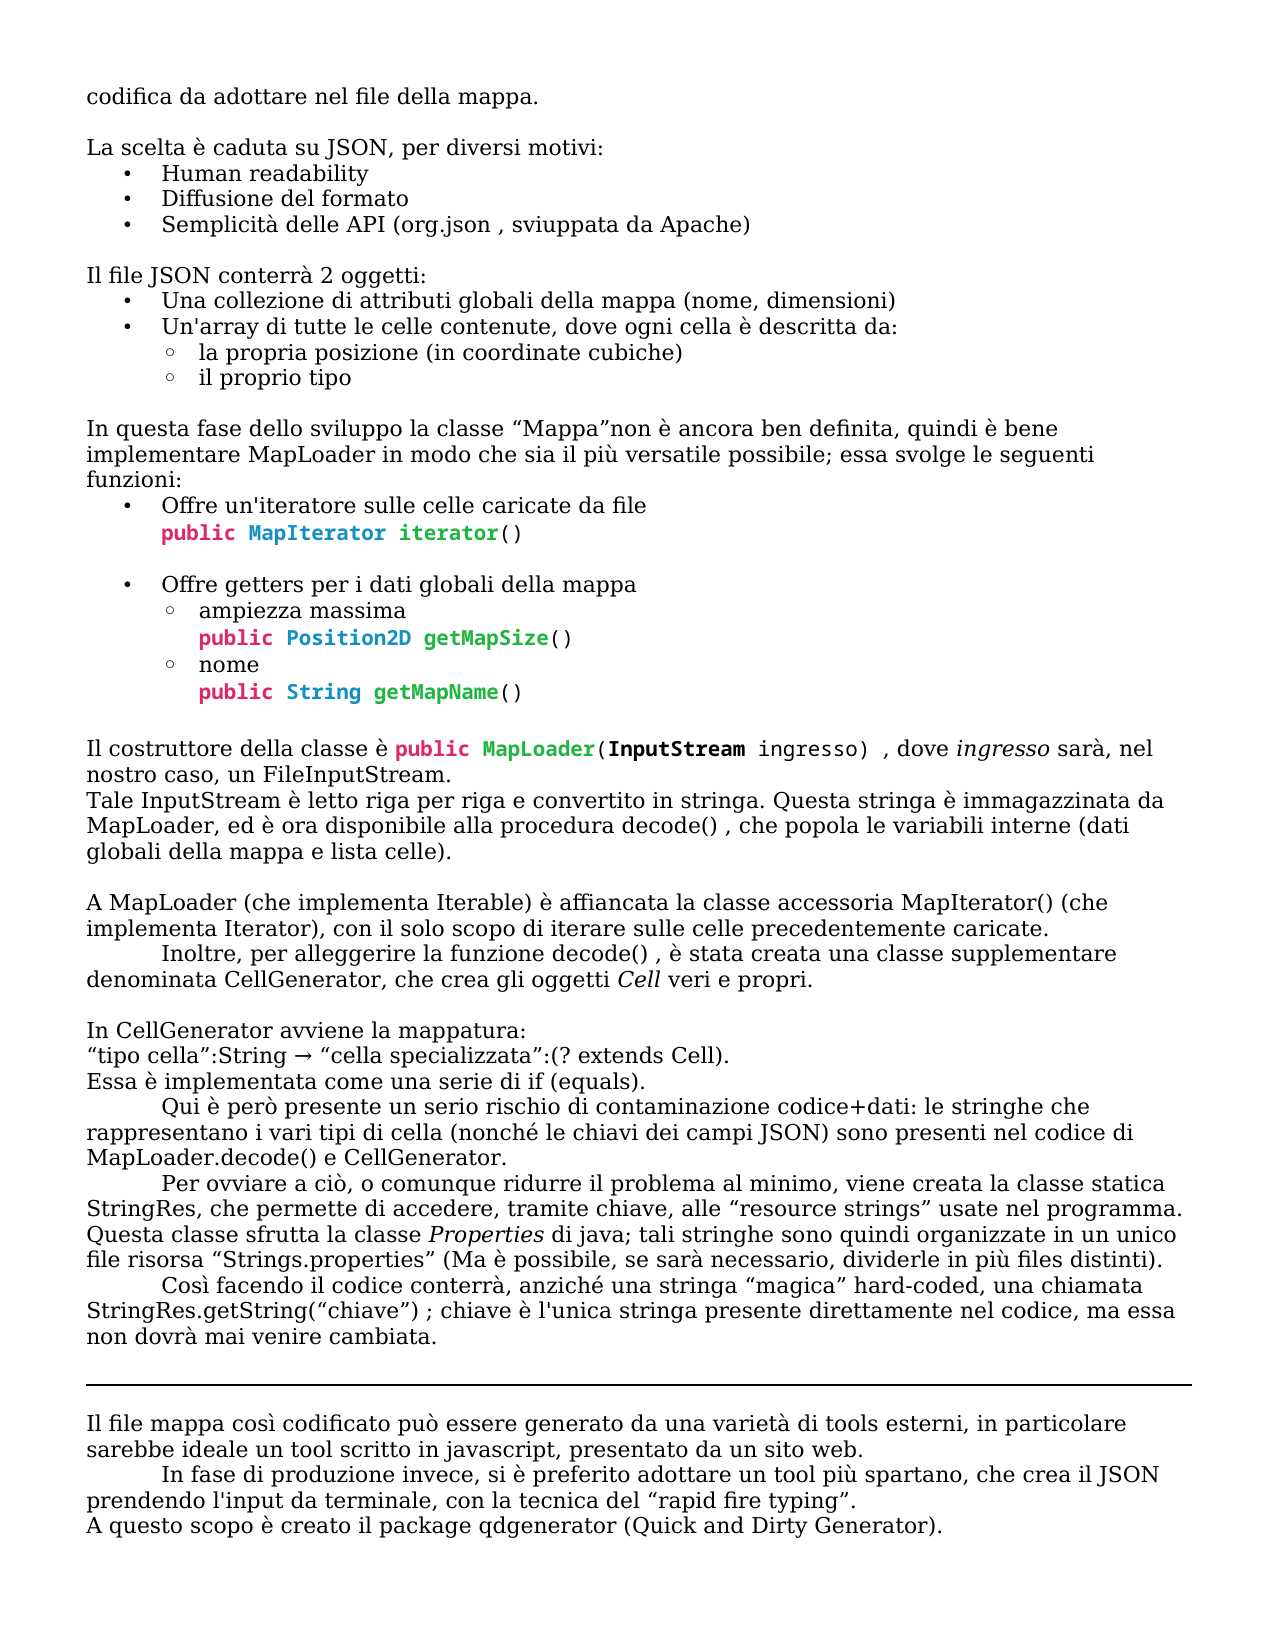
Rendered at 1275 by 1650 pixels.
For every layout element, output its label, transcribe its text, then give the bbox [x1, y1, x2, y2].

list la propria posizione (in coordinate cubiche) [161, 339, 1192, 365]
list Semplicità delle API (org.json , sviuppata da Apache) [123, 212, 1192, 237]
list nome [161, 652, 1192, 677]
text In fase di produzione invece, si è preferito adottare un tool più spartano, che crea il JSON prendendo l'input da terminale, con la tecnica del “rapid fire typing”. [86, 1462, 1192, 1513]
text Così facendo il codice conterrà, anziché una stringa “magica” hard-coded, una chiamata StringRes.getString(“chiave”) ; chiave è l'unica stringa presente direttamente nel codice, ma essa non dovrà mai venire cambiata. [86, 1273, 1192, 1349]
list ampiezza massima [161, 598, 1192, 623]
text Essa è implementata come una serie di if (equals). [86, 1069, 1192, 1094]
list public String getMapName() [161, 677, 1192, 706]
list public Position2D getMapSize() [161, 623, 1192, 652]
text Il costruttore della classe è public MapLoader(InputStream ingresso) , dove ingresso sarà, nel nostro caso, un FileInputStream. [86, 734, 1192, 788]
text Il file mappa così codificato può essere generato da una varietà di tools esterni, in particolare sarebbe ideale un tool scritto in javascript, presentato da un sito web. [86, 1411, 1192, 1462]
text A MapLoader (che implementa Iterable) è affiancata la classe accessoria MapIterator() (che implementa Iterator), con il solo scopo di iterare sulle celle precedentemente caricate. [86, 890, 1192, 941]
list Diffusione del formato [123, 186, 1192, 212]
text In questa fase dello sviluppo la classe “Mappa”non è ancora ben definita, quindi è bene implementare MapLoader in modo che sia il più versatile possibile; essa svolge le seguenti funzioni: [86, 416, 1192, 493]
text Qui è però presente un serio rischio di contaminazione codice+dati: le stringhe che rappresentano i vari tipi di cella (nonché le chiavi dei campi JSON) sono presenti nel codice di MapLoader.decode() e CellGenerator. [86, 1094, 1192, 1171]
text Inoltre, per alleggerire la funzione decode() , è stata creata una classe supplementare denominata CellGenerator, che crea gli oggetti Cell veri e propri. [86, 941, 1192, 992]
text Il file JSON conterrà 2 oggetti: [86, 263, 1192, 288]
list public MapIterator iterator() [123, 518, 1192, 547]
text A questo scopo è creato il package qdgenerator (Quick and Dirty Generator). [86, 1513, 1192, 1539]
list Un'array di tutte le celle contenute, dove ogni cella è descritta da: [123, 314, 1192, 339]
list Una collezione di attributi globali della mappa (nome, dimensioni) [123, 288, 1192, 314]
text codifica da adottare nel file della mappa. [86, 84, 1192, 110]
list Offre getters per i dati globali della mappa [123, 572, 1192, 598]
text La scelta è caduta su JSON, per diversi motivi: [86, 135, 1192, 161]
list il proprio tipo [161, 365, 1192, 391]
text Tale InputStream è letto riga per riga e convertito in stringa. Questa stringa è immagazzinata da MapLoader, ed è ora disponibile alla procedura decode() , che popola le variabili interne (dati globali della mappa e lista celle). [86, 788, 1192, 864]
list Offre un'iteratore sulle celle caricate da file [123, 493, 1192, 518]
list Human readability [123, 161, 1192, 186]
text In CellGenerator avviene la mappatura: [86, 1018, 1192, 1043]
text “tipo cella”:String → “cella specializzata”:(? extends Cell). [86, 1043, 1192, 1069]
text Per ovviare a ciò, o comunque ridurre il problema al minimo, viene creata la classe statica StringRes, che permette di accedere, tramite chiave, alle “resource strings” usate nel programma. Questa classe sfrutta la classe Properties di java; tali stringhe sono quindi organizzate in un unico file risorsa “Strings.properties” (Ma è possibile, se sarà necessario, dividerle in più files distinti). [86, 1171, 1192, 1273]
